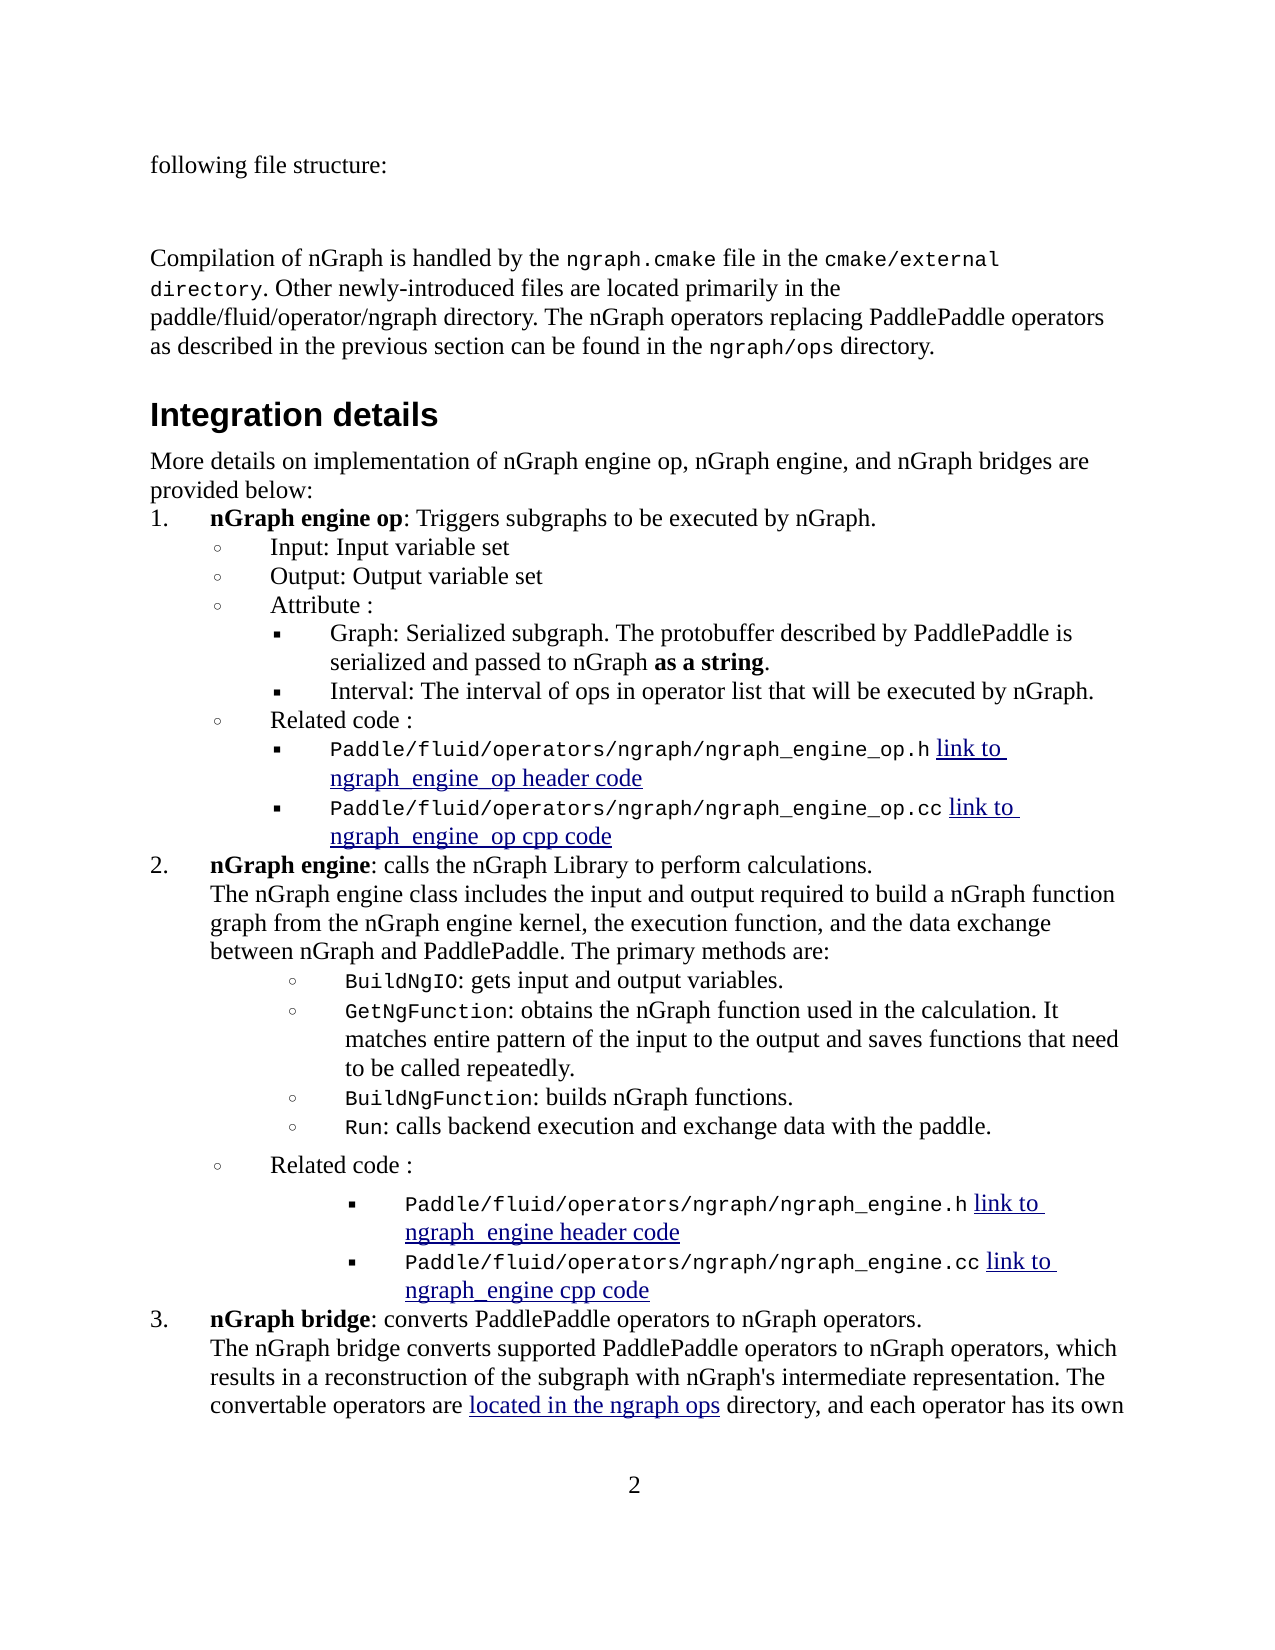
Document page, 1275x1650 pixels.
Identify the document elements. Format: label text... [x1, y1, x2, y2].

list Attribute : [210, 590, 1125, 618]
list Related code : [210, 1150, 1125, 1179]
list The nGraph engine class includes the input and output required to build a nGraph function graph from the nGraph engine kernel, the execution function, and the data exchange between nGraph and PaddlePaddle. The primary methods are: [150, 879, 1125, 965]
text More details on implementation of nGraph engine op, nGraph engine, and nGraph bridges are provided below: [150, 446, 1125, 503]
list Paddle/fluid/operators/ngraph/ngraph_engine_op.cc link to ngraph_engine_op cpp code [270, 792, 1125, 850]
text following file structure: [150, 150, 1125, 179]
list Output: Output variable set [210, 561, 1125, 590]
list Paddle/fluid/operators/ngraph/ngraph_engine_op.h link to ngraph_engine_op header code [270, 733, 1125, 792]
list Graph: Serialized subgraph. The protobuffer described by PaddlePaddle is serialized and passed to nGraph as a string. [270, 618, 1125, 676]
list The nGraph bridge converts supported PaddlePaddle operators to nGraph operators, which results in a reconstruction of the subgraph with nGraph's intermediate representation. The convertable operators are located in the ngraph ops directory, and each operator has its own [150, 1333, 1125, 1419]
list Related code : [210, 705, 1125, 733]
subtitle Integration details [150, 395, 1125, 433]
list nGraph bridge: converts PaddlePaddle operators to nGraph operators. [150, 1304, 1125, 1333]
text Compilation of nGraph is handled by the ngraph.cmake file in the cmake/external directory. Other newly-introduced files are located primarily in the paddle/fluid/operator/ngraph directory. The nGraph operators replacing PaddlePaddle operators as described in the previous section can be found in the ngraph/ops directory. [150, 243, 1125, 361]
list Input: Input variable set [210, 532, 1125, 561]
list Paddle/fluid/operators/ngraph/ngraph_engine.cc link to ngraph_engine cpp code [345, 1246, 1125, 1304]
list GetNgFunction: obtains the nGraph function used in the calculation. It matches entire pattern of the input to the output and saves functions that need to be called repeatedly. [285, 995, 1125, 1082]
list Paddle/fluid/operators/ngraph/ngraph_engine.h link to ngraph_engine header code [345, 1188, 1125, 1246]
list BuildNgFunction: builds nGraph functions. [285, 1082, 1125, 1111]
list Run: calls backend execution and exchange data with the paddle. [285, 1111, 1125, 1141]
list nGraph engine op: Triggers subgraphs to be executed by nGraph. [150, 503, 1125, 532]
list BuildNgIO: gets input and output variables. [285, 965, 1125, 995]
list nGraph engine: calls the nGraph Library to perform calculations. [150, 850, 1125, 879]
list Interval: The interval of ops in operator list that will be executed by nGraph. [270, 676, 1125, 705]
